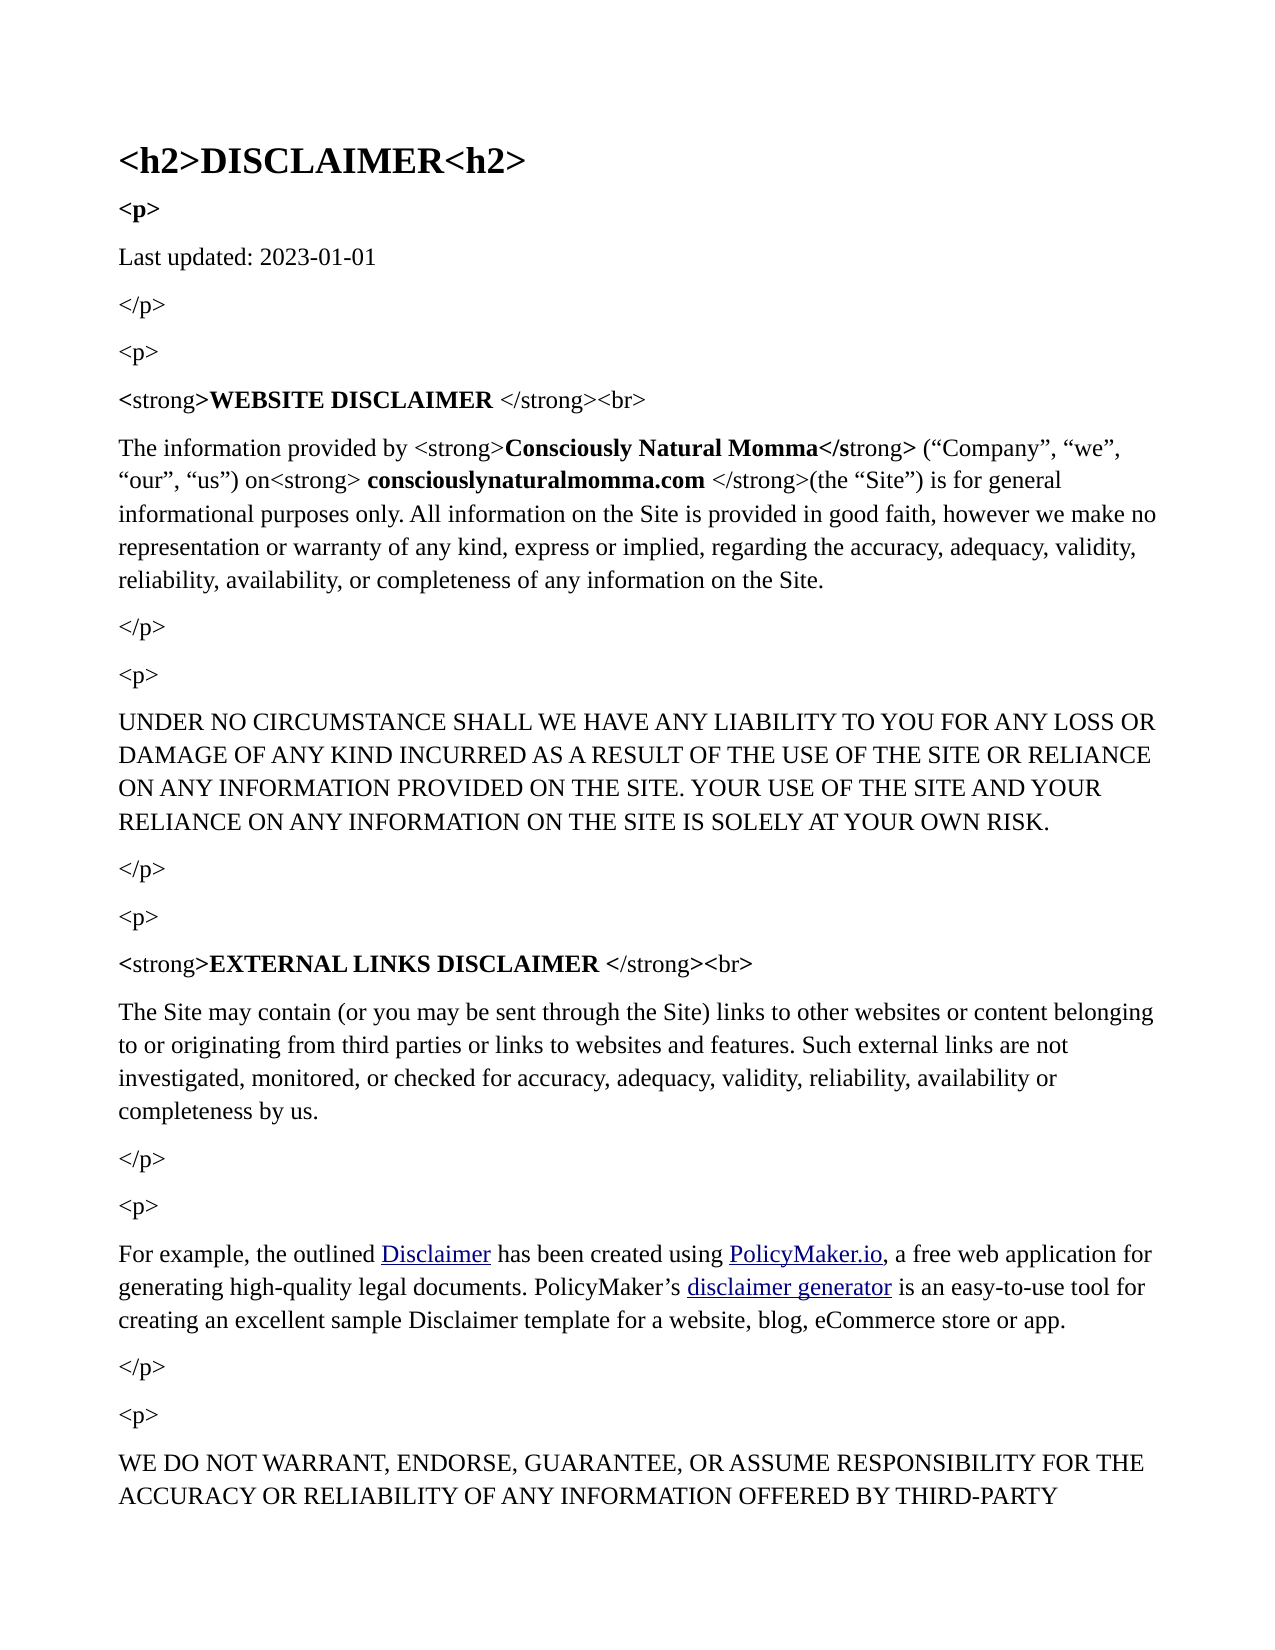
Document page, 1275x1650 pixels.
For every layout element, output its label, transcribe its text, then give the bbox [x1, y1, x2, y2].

text <p> [118, 902, 1157, 931]
text </p> [118, 290, 1157, 318]
text The Site may contain (or you may be sent through the Site) links to other websites or content belonging to or originating from third parties or links to websites and features. Such external links are not investigated, monitored, or checked for accuracy, adequacy, validity, reliability, availability or completeness by us. [118, 997, 1157, 1125]
text <p> [118, 1191, 1157, 1220]
text <p> [118, 1400, 1157, 1429]
text <p> [118, 194, 1157, 223]
text <strong>WEBSITE DISCLAIMER </strong><br> [118, 385, 1157, 414]
text <p> [118, 337, 1157, 366]
text UNDER NO CIRCUMSTANCE SHALL WE HAVE ANY LIABILITY TO YOU FOR ANY LOSS OR DAMAGE OF ANY KIND INCURRED AS A RESULT OF THE USE OF THE SITE OR RELIANCE ON ANY INFORMATION PROVIDED ON THE SITE. YOUR USE OF THE SITE AND YOUR RELIANCE ON ANY INFORMATION ON THE SITE IS SOLELY AT YOUR OWN RISK. [118, 707, 1157, 835]
text <strong>EXTERNAL LINKS DISCLAIMER </strong><br> [118, 949, 1157, 978]
text For example, the outlined Disclaimer has been created using PolicyMaker.io, a free web application for generating high-quality legal documents. PolicyMaker’s disclaimer generator is an easy-to-use tool for creating an excellent sample Disclaimer template for a website, blog, eCommerce store or app. [118, 1239, 1157, 1334]
subtitle <h2>DISCLAIMER<h2> [118, 139, 1157, 182]
text Last updated: 2023-01-01 [118, 242, 1157, 271]
text WE DO NOT WARRANT, ENDORSE, GUARANTEE, OR ASSUME RESPONSIBILITY FOR THE ACCURACY OR RELIABILITY OF ANY INFORMATION OFFERED BY THIRD-PARTY [118, 1448, 1157, 1509]
text </p> [118, 1144, 1157, 1172]
text <p> [118, 660, 1157, 689]
text </p> [118, 854, 1157, 883]
text </p> [118, 1352, 1157, 1381]
text </p> [118, 612, 1157, 641]
text The information provided by <strong>Consciously Natural Momma</strong> (“Company”, “we”, “our”, “us”) on<strong> consciouslynaturalmomma.com </strong>(the “Site”) is for general informational purposes only. All information on the Site is provided in good faith, however we make no representation or warranty of any kind, express or implied, regarding the accuracy, adequacy, validity, reliability, availability, or completeness of any information on the Site. [118, 433, 1157, 593]
